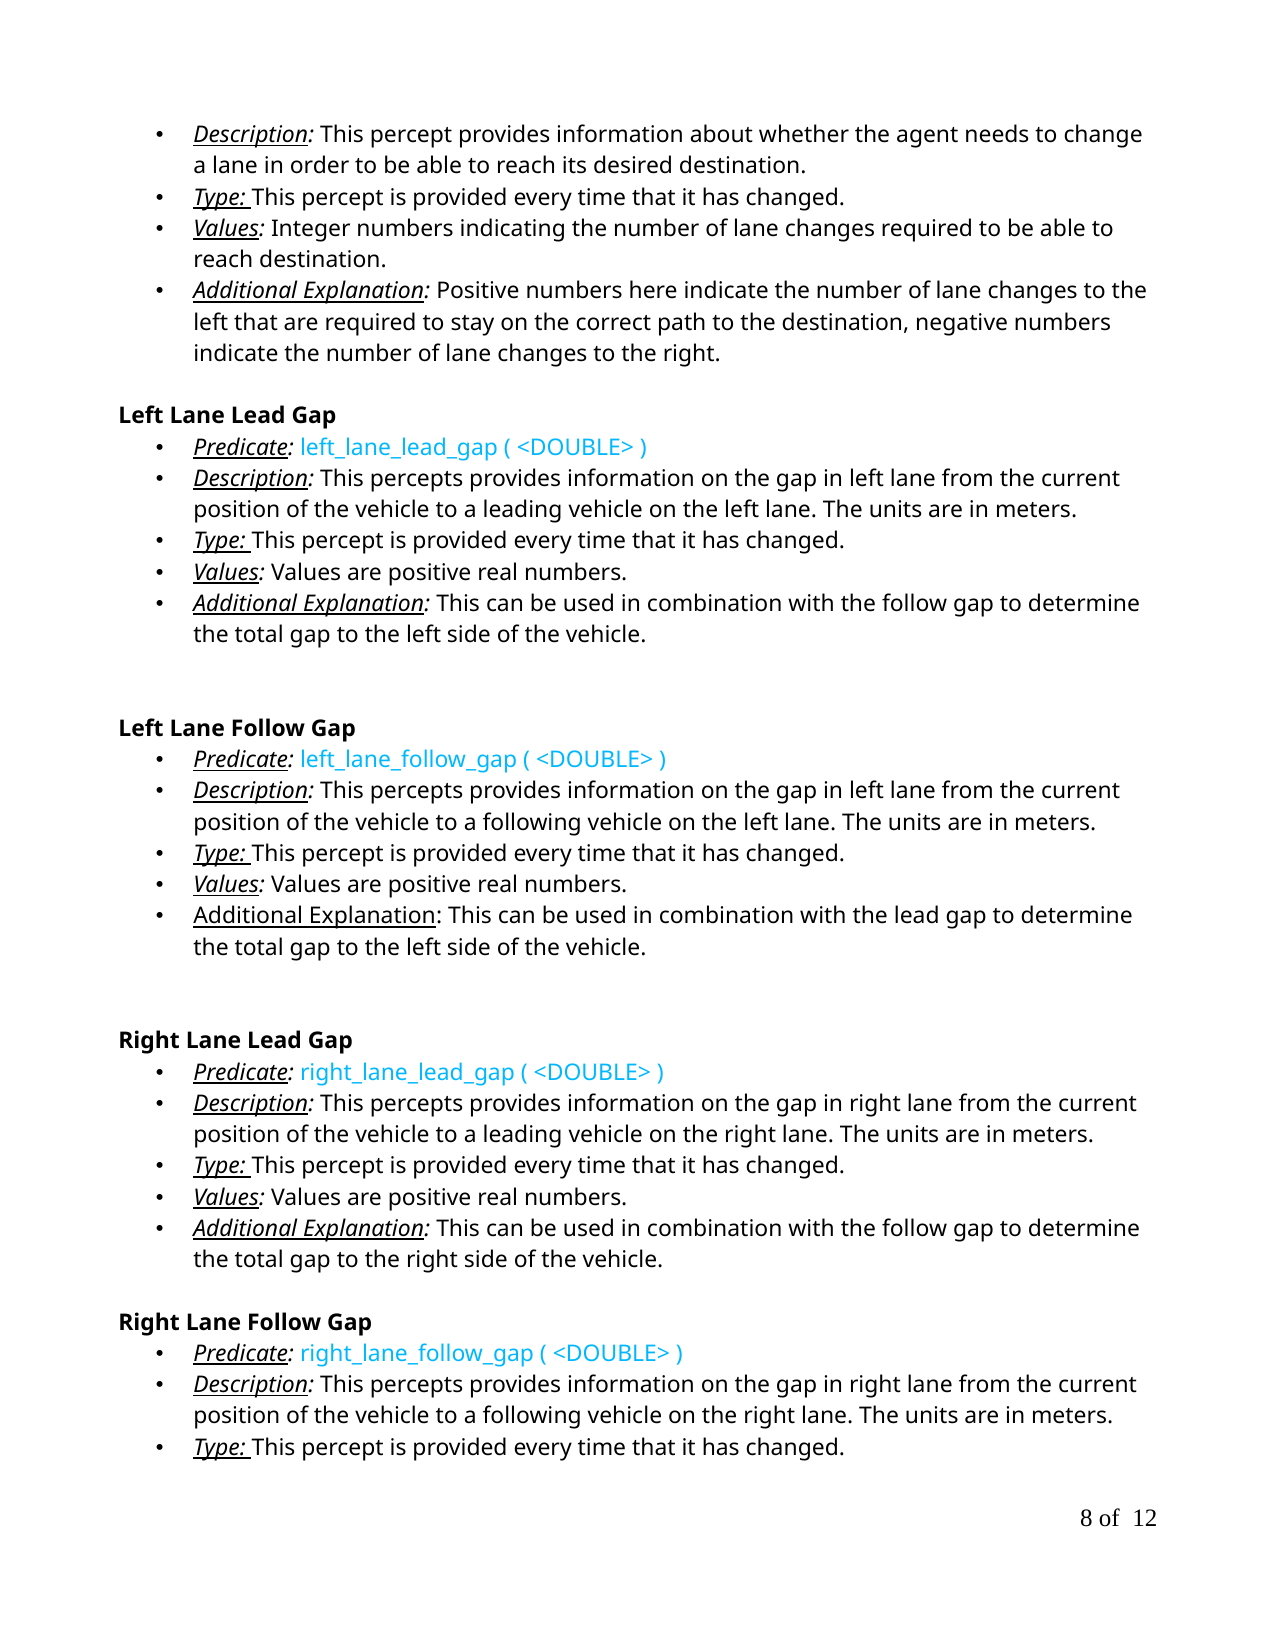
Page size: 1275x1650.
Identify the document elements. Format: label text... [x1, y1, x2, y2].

list Type: This percept is provided every time that it has changed. [156, 181, 1157, 212]
list Description: This percepts provides information on the gap in right lane from the current position of the vehicle to a following vehicle on the right lane. The units are in meters. [156, 1368, 1157, 1431]
list Type: This percept is provided every time that it has changed. [156, 1431, 1157, 1462]
list Type: This percept is provided every time that it has changed. [156, 524, 1157, 556]
list Additional Explanation: This can be used in combination with the lead gap to determine the total gap to the left side of the vehicle. [156, 899, 1157, 962]
list Description: This percepts provides information on the gap in left lane from the current position of the vehicle to a following vehicle on the left lane. The units are in meters. [156, 774, 1157, 837]
list Values: Values are positive real numbers. [156, 556, 1157, 587]
text Left Lane Lead Gap [118, 399, 1157, 431]
list Values: Values are positive real numbers. [156, 1181, 1157, 1212]
list Additional Explanation: This can be used in combination with the follow gap to determine the total gap to the right side of the vehicle. [156, 1212, 1157, 1274]
list Description: This percepts provides information on the gap in left lane from the current position of the vehicle to a leading vehicle on the left lane. The units are in meters. [156, 462, 1157, 524]
list Description: This percept provides information about whether the agent needs to change a lane in order to be able to reach its desired destination. [156, 118, 1157, 181]
list Predicate: left_lane_lead_gap ( <DOUBLE> ) [156, 431, 1157, 462]
list Description: This percepts provides information on the gap in right lane from the current position of the vehicle to a leading vehicle on the right lane. The units are in meters. [156, 1087, 1157, 1149]
text Left Lane Follow Gap [118, 712, 1157, 743]
text Right Lane Follow Gap [118, 1306, 1157, 1337]
list Predicate: right_lane_lead_gap ( <DOUBLE> ) [156, 1056, 1157, 1087]
list Type: This percept is provided every time that it has changed. [156, 1149, 1157, 1181]
list Additional Explanation: This can be used in combination with the follow gap to determine the total gap to the left side of the vehicle. [156, 587, 1157, 649]
list Predicate: right_lane_follow_gap ( <DOUBLE> ) [156, 1337, 1157, 1368]
text Right Lane Lead Gap [118, 1024, 1157, 1056]
list Values: Integer numbers indicating the number of lane changes required to be able to reach destination. [156, 212, 1157, 274]
list Predicate: left_lane_follow_gap ( <DOUBLE> ) [156, 743, 1157, 774]
list Additional Explanation: Positive numbers here indicate the number of lane changes to the left that are required to stay on the correct path to the destination, negative numbers indicate the number of lane changes to the right. [156, 274, 1157, 368]
list Values: Values are positive real numbers. [156, 868, 1157, 899]
list Type: This percept is provided every time that it has changed. [156, 837, 1157, 868]
